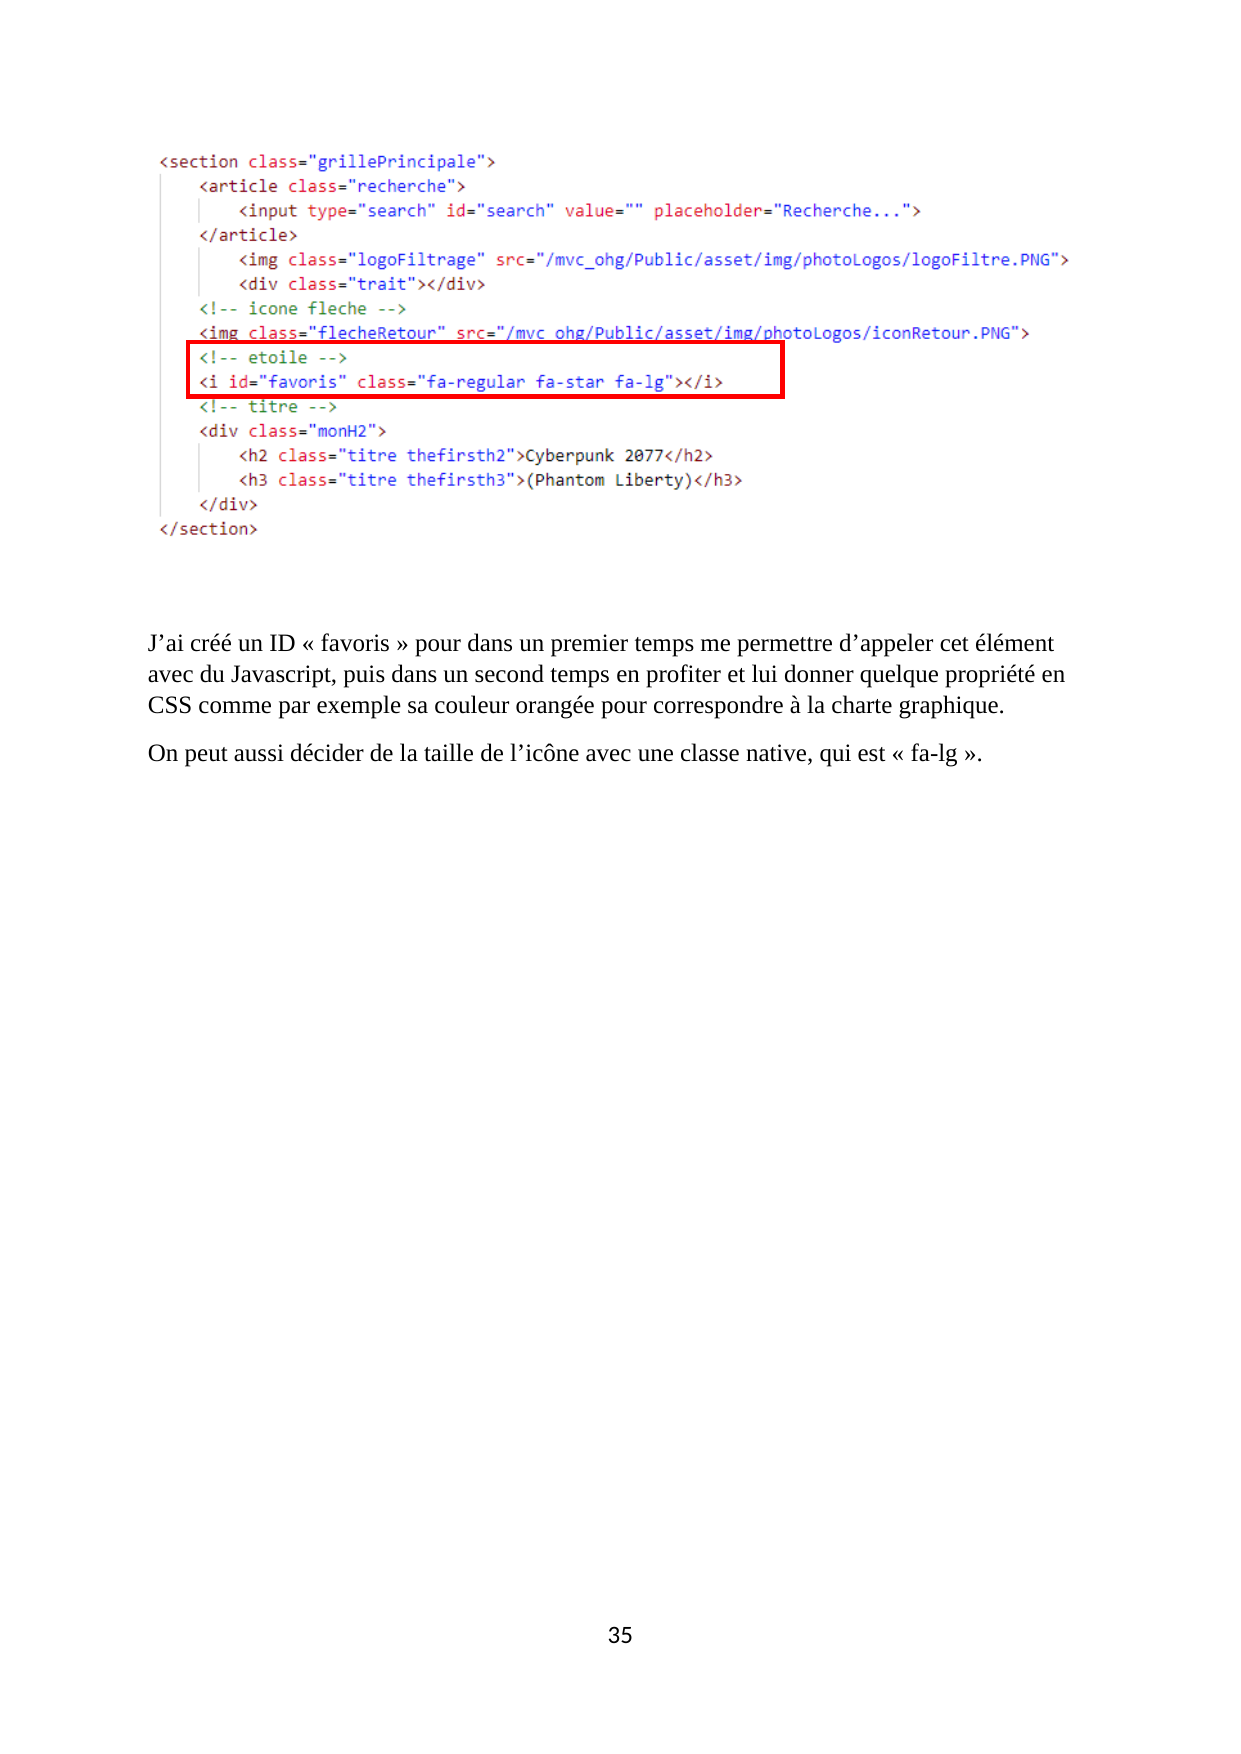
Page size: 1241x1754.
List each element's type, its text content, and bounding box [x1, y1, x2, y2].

picture [147, 147, 1093, 549]
text J’ai créé un ID « favoris » pour dans un premier temps me permettre d’appeler cet élément avec du Javascript, puis dans un second temps en profiter et lui donner quelque propriété en CSS comme par exemple sa couleur orangée pour correspondre à la charte graphique. [148, 628, 1093, 719]
text On peut aussi décider de la taille de l’icône avec une classe native, qui est « fa-lg ». [148, 738, 1093, 767]
